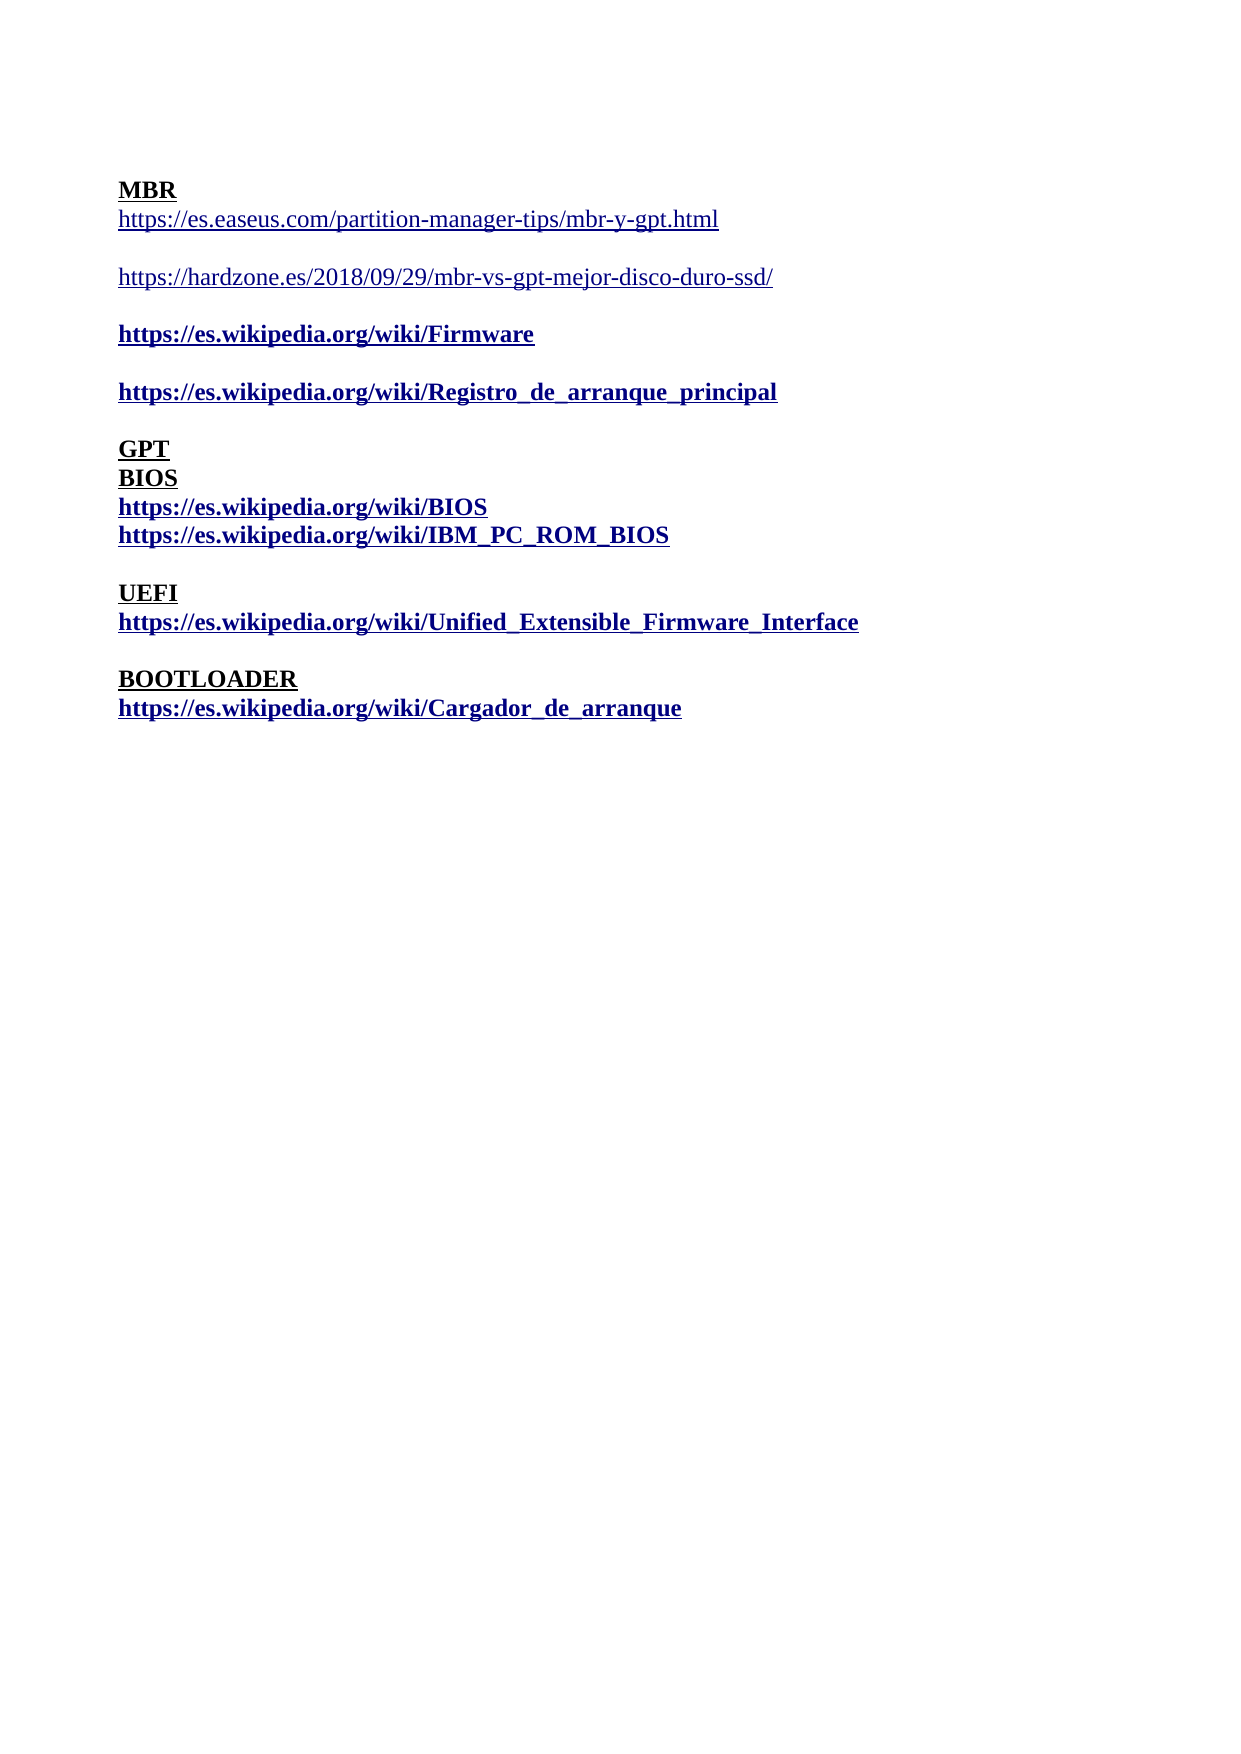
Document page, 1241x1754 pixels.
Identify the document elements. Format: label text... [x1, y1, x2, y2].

text GPT [118, 434, 1122, 463]
text https://hardzone.es/2018/09/29/mbr-vs-gpt-mejor-disco-duro-ssd/ [118, 262, 1122, 291]
text https://es.wikipedia.org/wiki/Cargador_de_arranque [118, 693, 1122, 722]
text https://es.wikipedia.org/wiki/BIOS [118, 492, 1122, 521]
text https://es.wikipedia.org/wiki/IBM_PC_ROM_BIOS [118, 521, 1122, 549]
text MBR [118, 176, 1122, 204]
text https://es.easeus.com/partition-manager-tips/mbr-y-gpt.html [118, 204, 1122, 233]
text BOOTLOADER [118, 664, 1122, 693]
text BIOS [118, 463, 1122, 492]
text https://es.wikipedia.org/wiki/Unified_Extensible_Firmware_Interface [118, 607, 1122, 636]
text https://es.wikipedia.org/wiki/Registro_de_arranque_principal [118, 377, 1122, 406]
text https://es.wikipedia.org/wiki/Firmware [118, 319, 1122, 348]
text UEFI [118, 578, 1122, 607]
